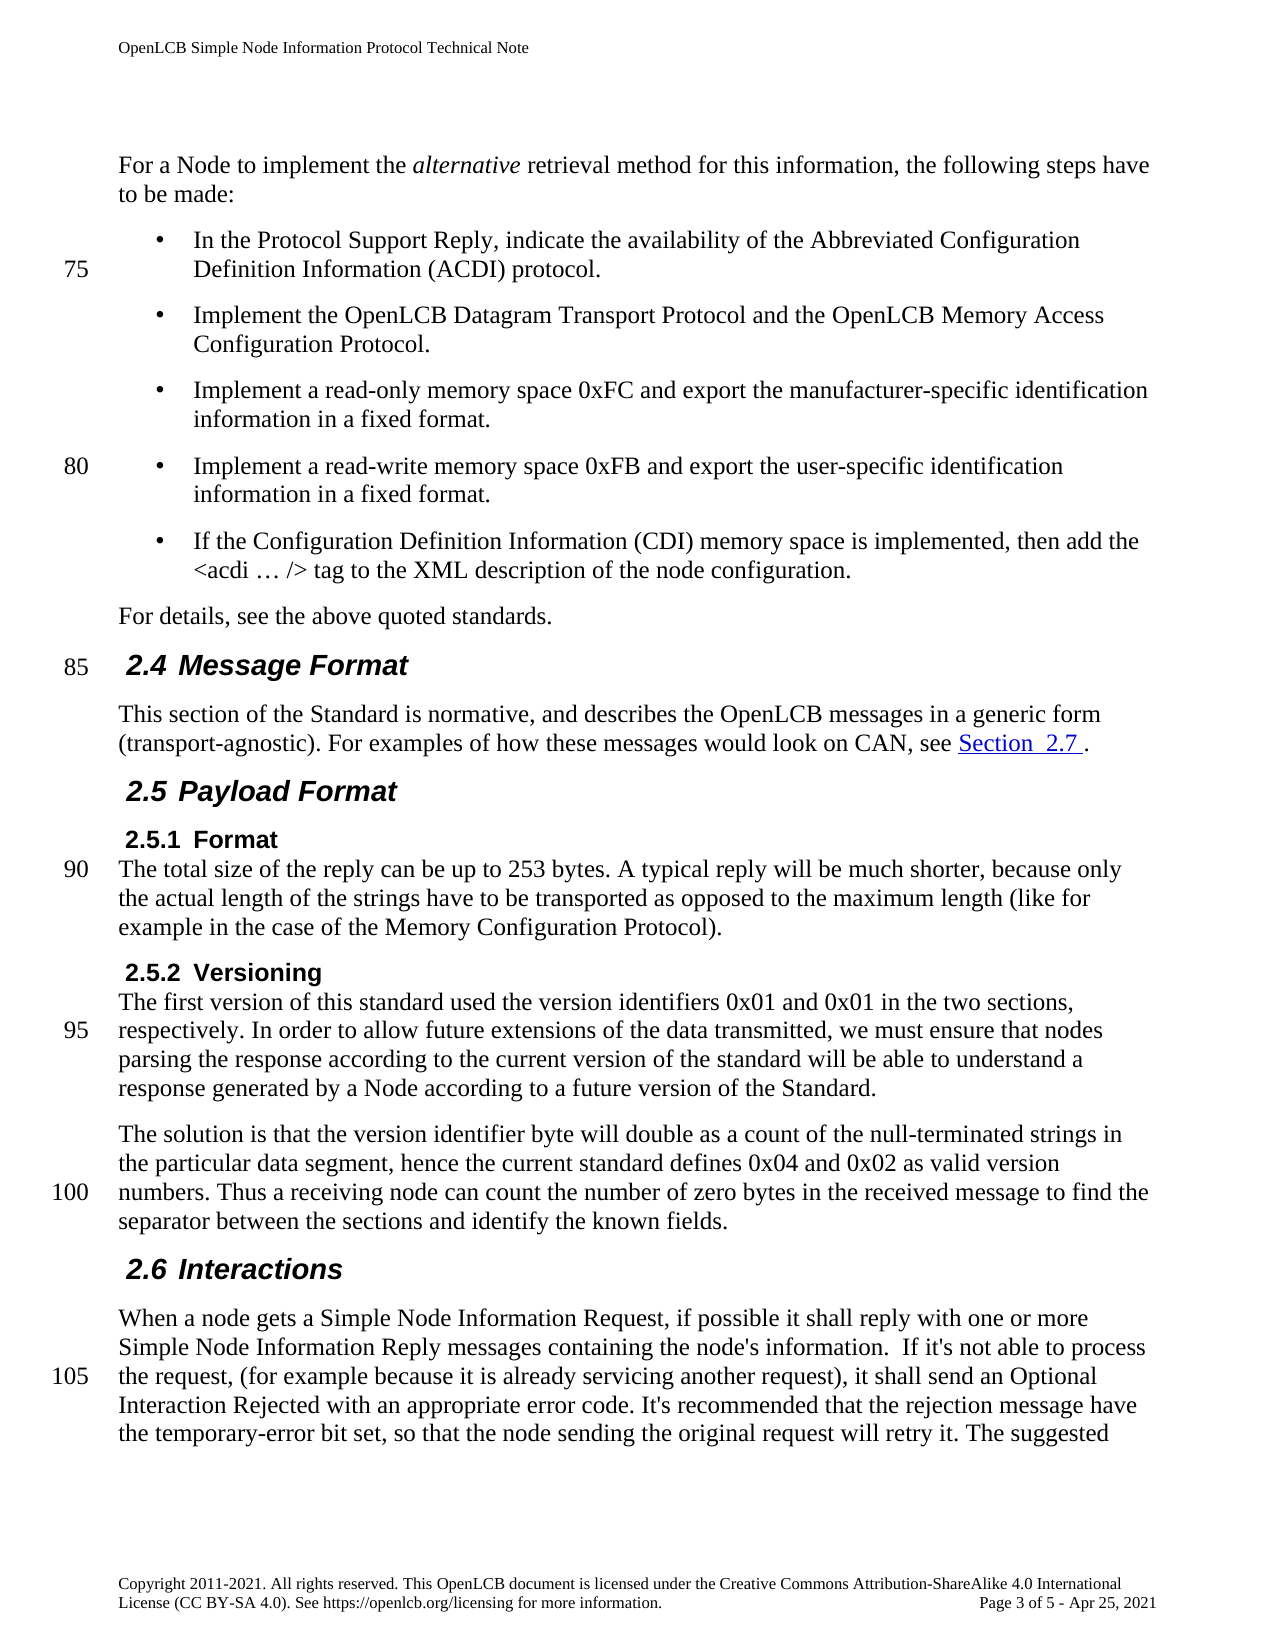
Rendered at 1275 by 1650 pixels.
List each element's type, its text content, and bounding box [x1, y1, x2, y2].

subtitle Interactions [118, 1252, 1157, 1286]
subtitle Format [118, 825, 1157, 854]
list Implement a read-only memory space 0xFC and export the manufacturer-specific identification information in a fixed format. [156, 376, 1157, 433]
text The first version of this standard used the version identifiers 0x01 and 0x01 in the two sections, respectively. In order to allow future extensions of the data transmitted, we must ensure that nodes parsing the response according to the current version of the standard will be able to understand a response generated by a Node according to a future version of the Standard. [118, 987, 1157, 1102]
text The total size of the reply can be up to 253 bytes. A typical reply will be much shorter, because only the actual length of the strings have to be transported as opposed to the maximum length (like for example in the case of the Memory Configuration Protocol). [118, 854, 1157, 940]
list In the Protocol Support Reply, indicate the availability of the Abbreviated Configuration Definition Information (ACDI) protocol. [156, 225, 1157, 283]
list Implement a read-write memory space 0xFB and export the user-specific identification information in a fixed format. [156, 451, 1157, 508]
text The solution is that the version identifier byte will double as a count of the null-terminated strings in the particular data segment, hence the current standard defines 0x04 and 0x02 as valid version numbers. Thus a receiving node can count the number of zero bytes in the received message to find the separator between the sections and identify the known fields. [118, 1119, 1157, 1234]
list Implement the OpenLCB Datagram Transport Protocol and the OpenLCB Memory Access Configuration Protocol. [156, 300, 1157, 358]
text For a Node to implement the alternative retrieval method for this information, the following steps have to be made: [118, 150, 1157, 207]
text For details, see the above quoted standards. [118, 601, 1157, 630]
text This section of the Standard is normative, and describes the OpenLCB messages in a generic form (transport-agnostic). For examples of how these messages would look on CAN, see Section 2.7. [118, 699, 1157, 756]
subtitle Message Format [118, 648, 1157, 681]
subtitle Versioning [118, 958, 1157, 987]
subtitle Payload Format [118, 774, 1157, 808]
text When a node gets a Simple Node Information Request, if possible it shall reply with one or more Simple Node Information Reply messages containing the node's information. If it's not able to process the request, (for example because it is already servicing another request), it shall send an Optional Interaction Rejected with an appropriate error code. It's recommended that the rejection message have the temporary-error bit set, so that the node sending the original request will retry it. The suggested [118, 1303, 1157, 1447]
list If the Configuration Definition Information (CDI) memory space is implemented, then add the <acdi … /> tag to the XML description of the node configuration. [156, 526, 1157, 583]
